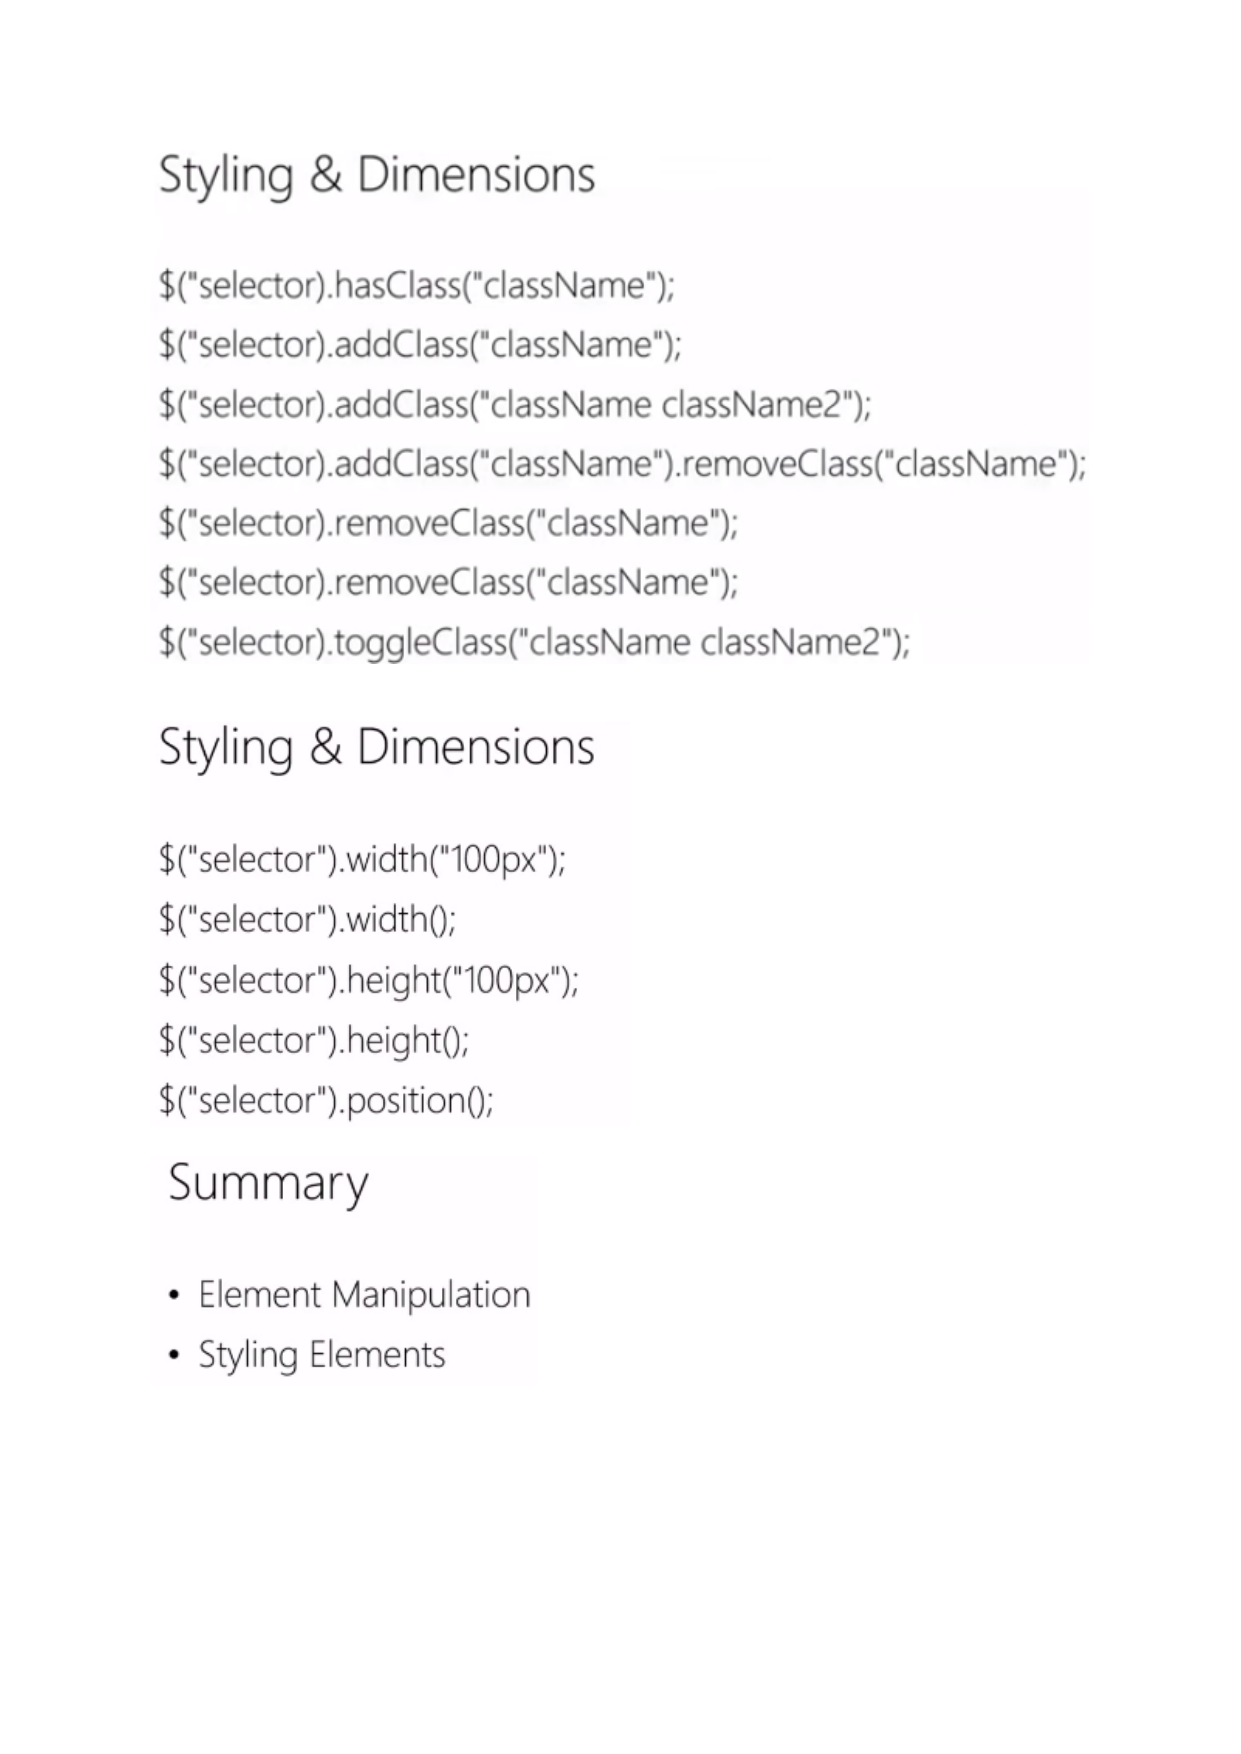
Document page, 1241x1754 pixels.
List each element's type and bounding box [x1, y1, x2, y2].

picture [150, 1156, 538, 1386]
picture [150, 721, 630, 1127]
picture [150, 150, 1089, 664]
